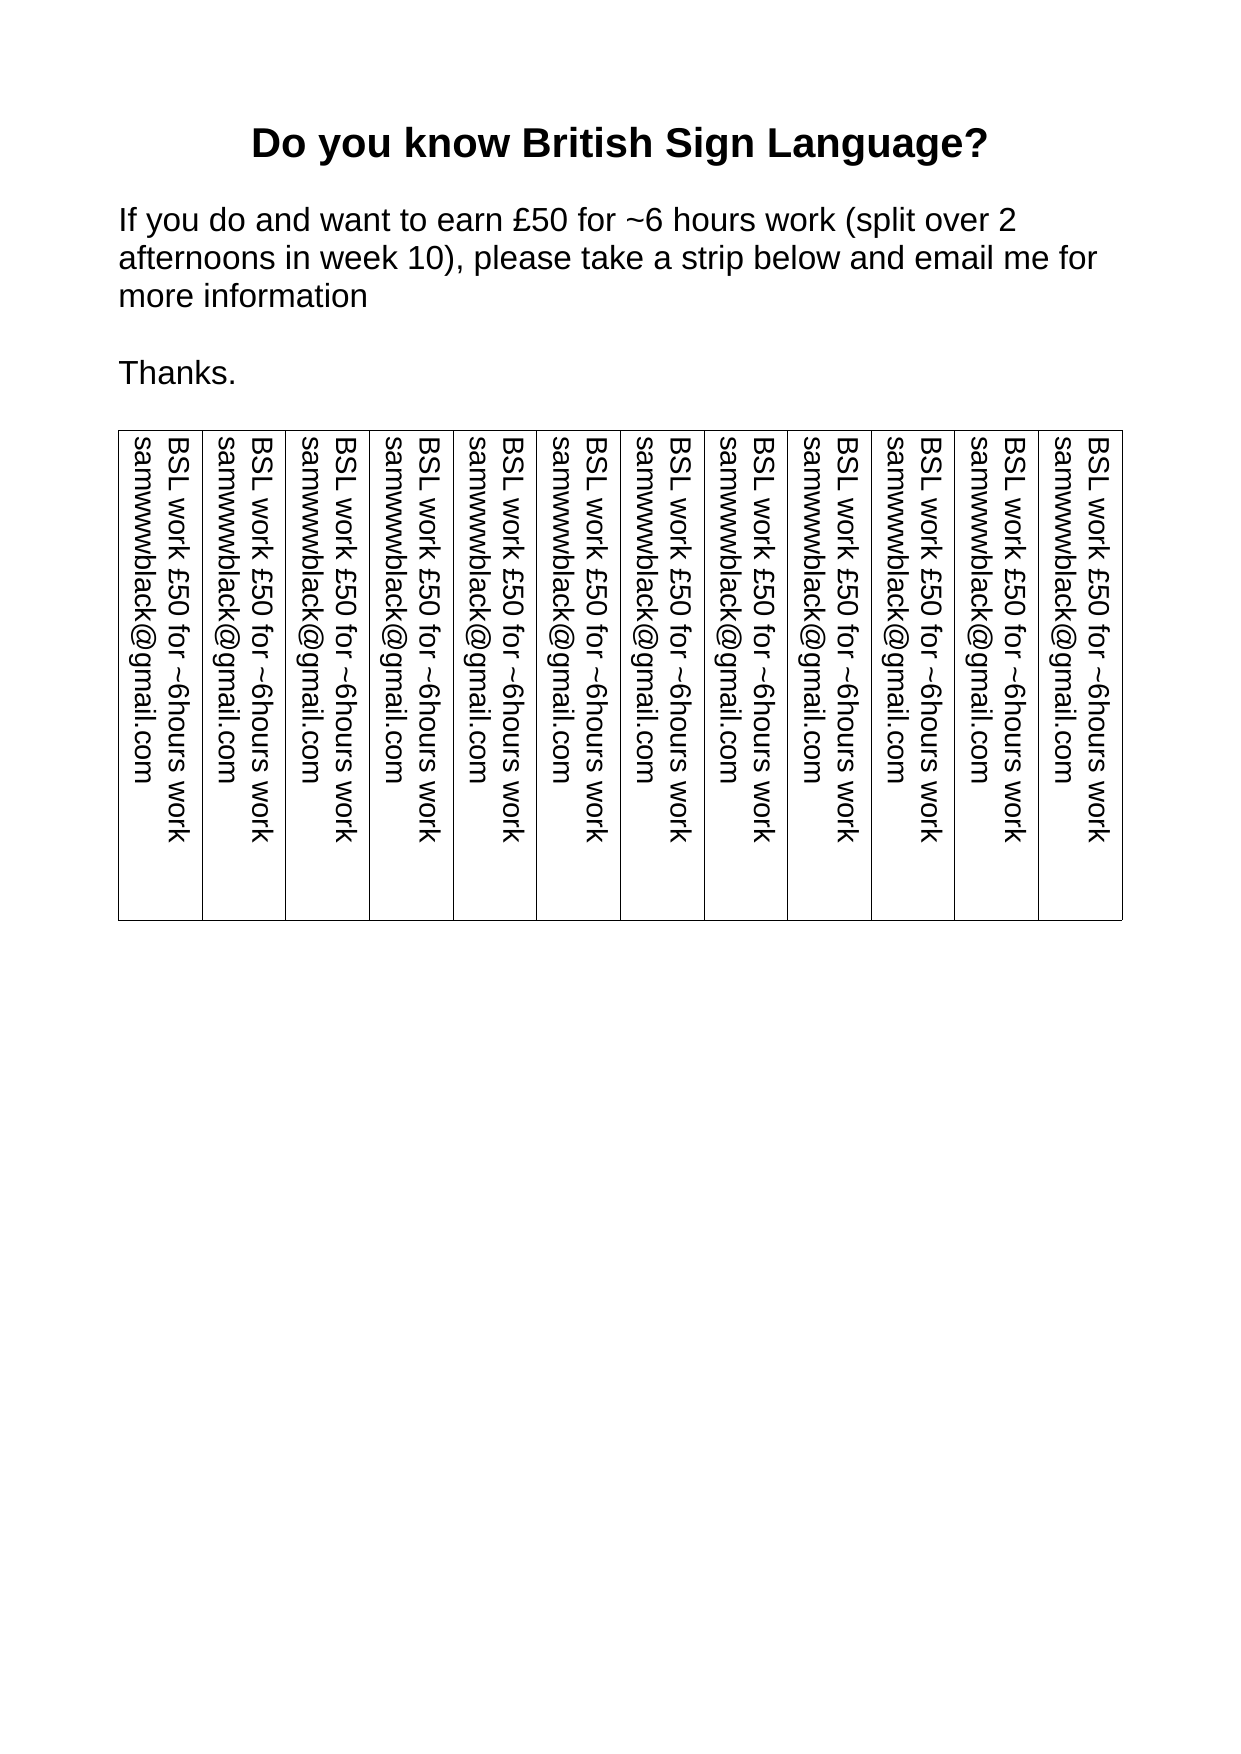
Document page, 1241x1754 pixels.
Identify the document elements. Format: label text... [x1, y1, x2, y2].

table_header BSL work £50 for ~6hours work samwwwblack@gmail.com [370, 431, 453, 920]
table_header BSL work £50 for ~6hours work samwwwblack@gmail.com [705, 431, 787, 920]
text If you do and want to earn £50 for ~6 hours work (split over 2 afternoons in week 10), please take a strip below and email me for more information [118, 199, 1122, 315]
table_header BSL work £50 for ~6hours work samwwwblack@gmail.com [1039, 431, 1122, 920]
table_header BSL work £50 for ~6hours work samwwwblack@gmail.com [454, 431, 536, 920]
table_header BSL work £50 for ~6hours work samwwwblack@gmail.com [203, 431, 285, 920]
table_header BSL work £50 for ~6hours work samwwwblack@gmail.com [119, 431, 202, 920]
text Thanks. [118, 353, 1122, 392]
table_header BSL work £50 for ~6hours work samwwwblack@gmail.com [621, 431, 704, 920]
text Do you know British Sign Language? [118, 118, 1122, 166]
table_header BSL work £50 for ~6hours work samwwwblack@gmail.com [788, 431, 871, 920]
table_header BSL work £50 for ~6hours work samwwwblack@gmail.com [537, 431, 620, 920]
table_header BSL work £50 for ~6hours work samwwwblack@gmail.com [286, 431, 369, 920]
table_header BSL work £50 for ~6hours work samwwwblack@gmail.com [872, 431, 954, 920]
table_header BSL work £50 for ~6hours work samwwwblack@gmail.com [955, 431, 1038, 920]
